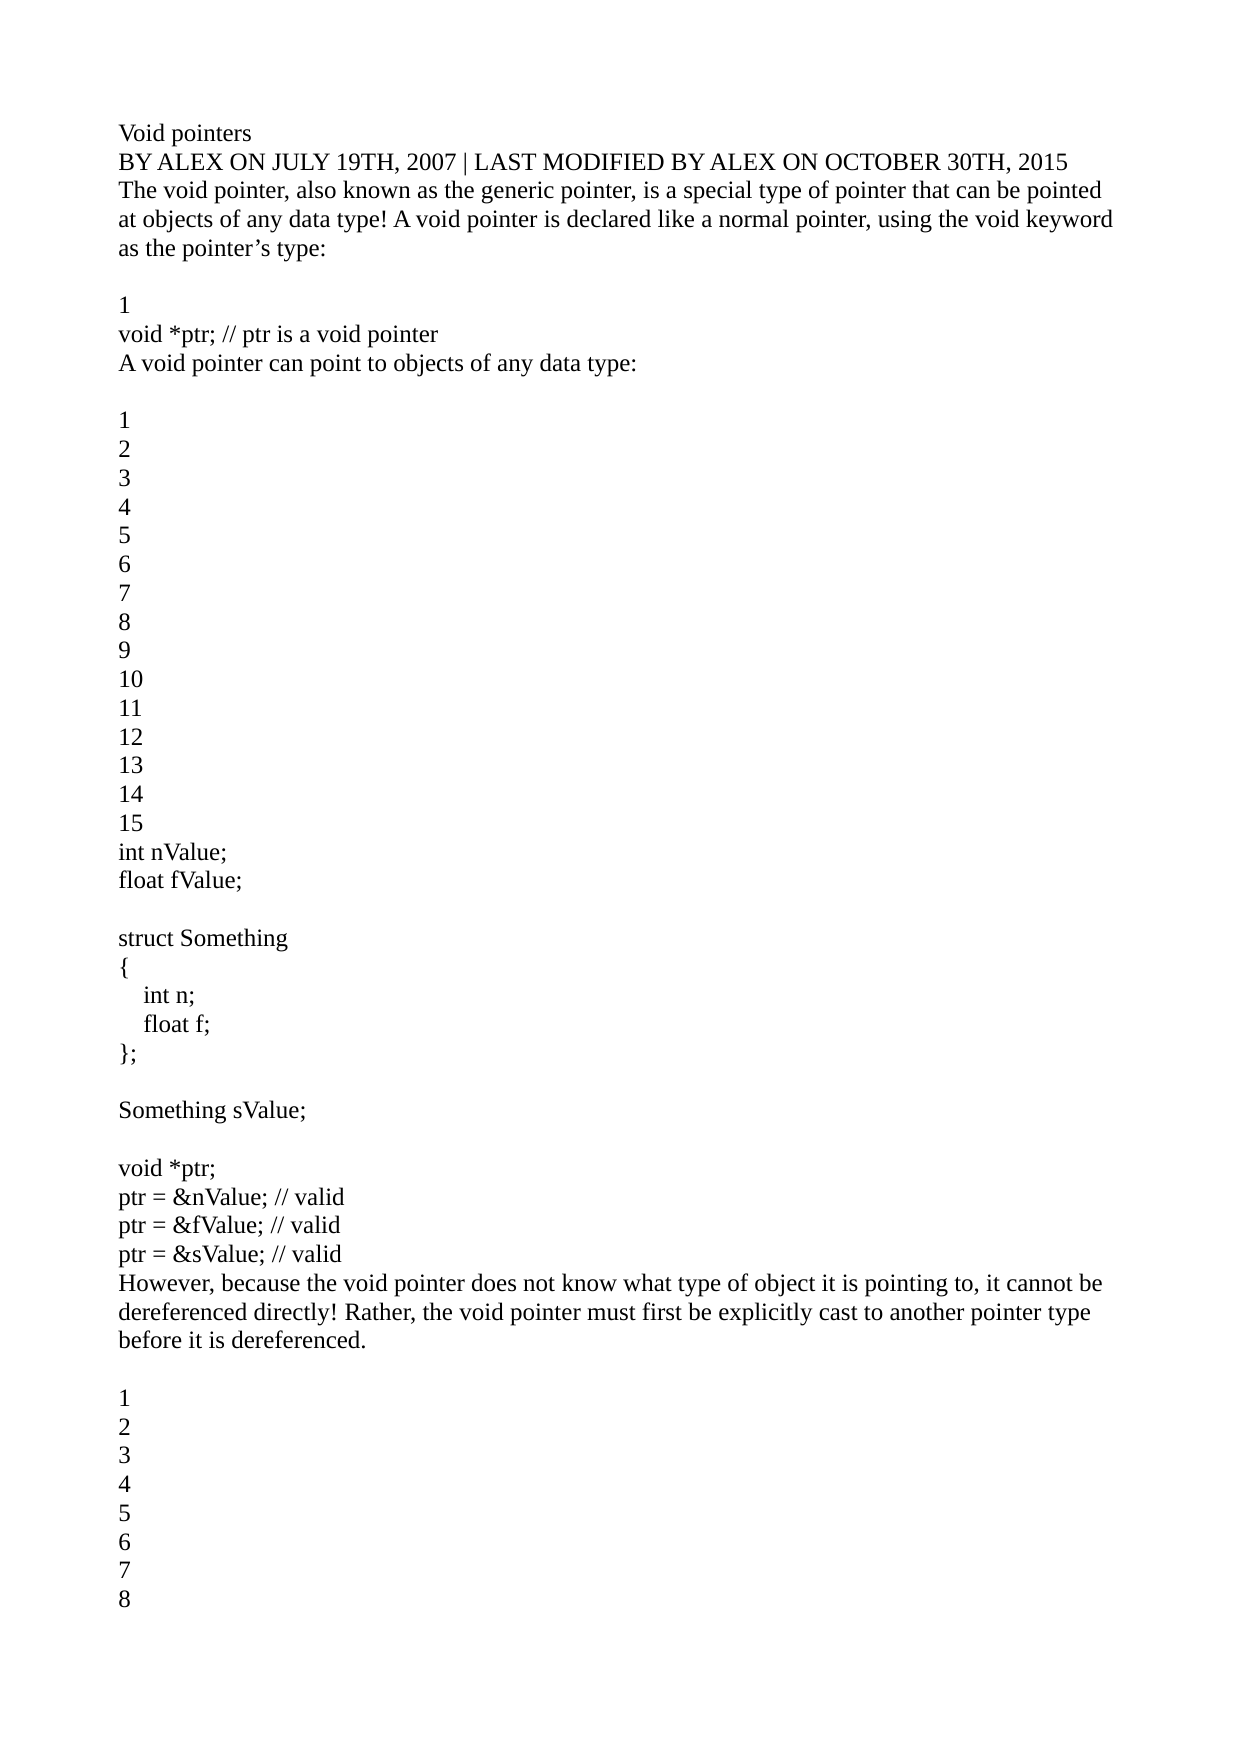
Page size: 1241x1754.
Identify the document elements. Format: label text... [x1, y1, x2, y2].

text void *ptr; // ptr is a void pointer [118, 319, 1122, 348]
text struct Something [118, 923, 1122, 952]
text The void pointer, also known as the generic pointer, is a special type of pointer that can be pointed at objects of any data type! A void pointer is declared like a normal pointer, using the void keyword as the pointer’s type: [118, 176, 1122, 262]
text }; [118, 1038, 1122, 1067]
text 10 [118, 664, 1122, 693]
text 1 [118, 291, 1122, 319]
text 14 [118, 779, 1122, 808]
text 4 [118, 492, 1122, 521]
text 5 [118, 521, 1122, 549]
text Void pointers [118, 118, 1122, 147]
text { [118, 952, 1122, 981]
text BY ALEX ON JULY 19TH, 2007 | LAST MODIFIED BY ALEX ON OCTOBER 30TH, 2015 [118, 147, 1122, 176]
text 3 [118, 463, 1122, 492]
text 1 [118, 1383, 1122, 1412]
text 7 [118, 1556, 1122, 1584]
text ptr = &fValue; // valid [118, 1211, 1122, 1239]
text 5 [118, 1498, 1122, 1527]
text 12 [118, 722, 1122, 751]
text 15 [118, 808, 1122, 837]
text 11 [118, 693, 1122, 722]
text int nValue; [118, 837, 1122, 866]
text 8 [118, 607, 1122, 636]
text 13 [118, 751, 1122, 779]
text However, because the void pointer does not know what type of object it is pointing to, it cannot be dereferenced directly! Rather, the void pointer must first be explicitly cast to another pointer type before it is dereferenced. [118, 1268, 1122, 1354]
text void *ptr; [118, 1153, 1122, 1182]
text 7 [118, 578, 1122, 607]
text 8 [118, 1584, 1122, 1613]
text 9 [118, 636, 1122, 664]
text 1 [118, 406, 1122, 434]
text ptr = &sValue; // valid [118, 1239, 1122, 1268]
text float f; [118, 1009, 1122, 1038]
text 3 [118, 1441, 1122, 1469]
text 2 [118, 434, 1122, 463]
text int n; [118, 981, 1122, 1009]
text ptr = &nValue; // valid [118, 1182, 1122, 1211]
text float fValue; [118, 866, 1122, 894]
text 6 [118, 549, 1122, 578]
text 2 [118, 1412, 1122, 1441]
text Something sValue; [118, 1096, 1122, 1124]
text A void pointer can point to objects of any data type: [118, 348, 1122, 377]
text 6 [118, 1527, 1122, 1556]
text 4 [118, 1469, 1122, 1498]
